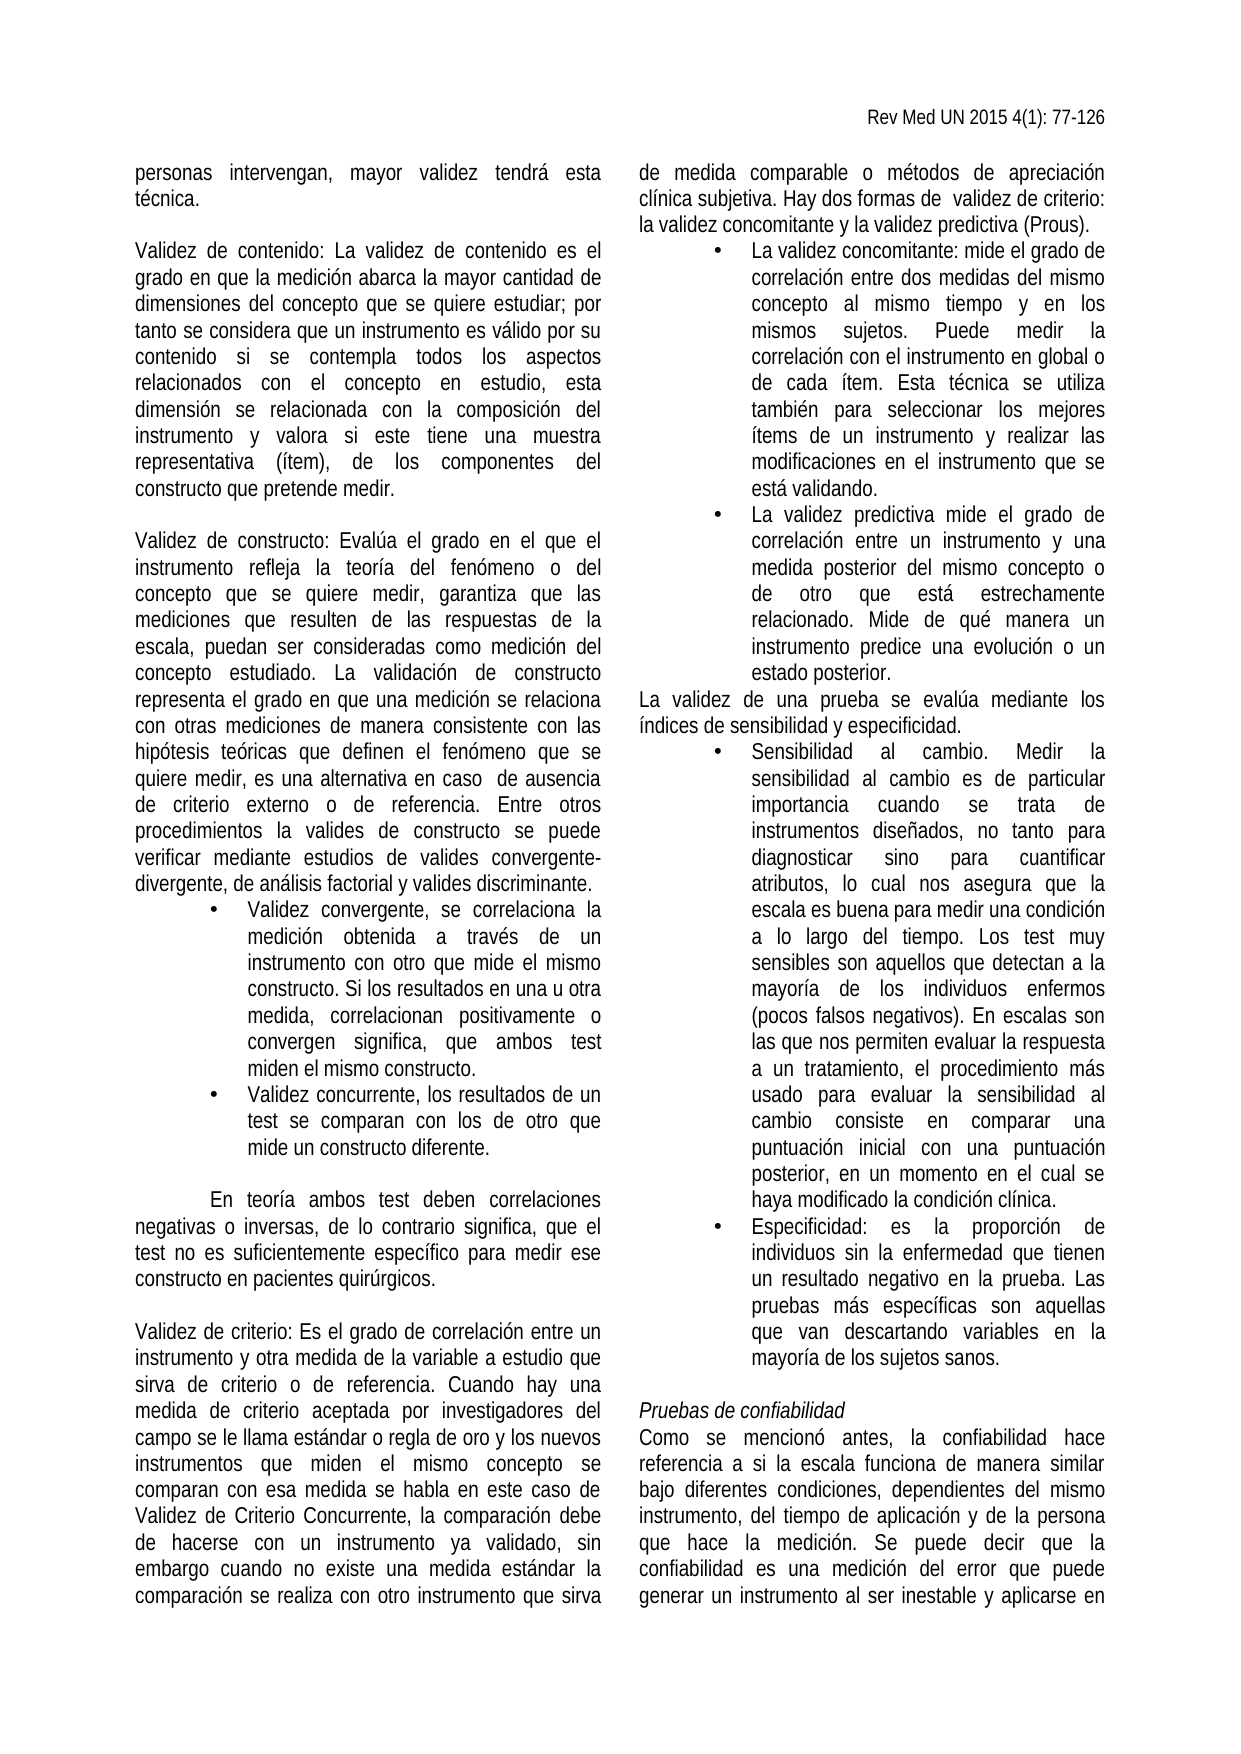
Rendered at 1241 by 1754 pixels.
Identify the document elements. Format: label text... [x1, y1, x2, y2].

text personas intervengan, mayor validez tendrá esta técnica. [135, 158, 601, 211]
text La validez de una prueba se evalúa mediante los índices de sensibilidad y especificidad. [639, 686, 1105, 738]
text Validez de constructo: Evalúa el grado en el que el instrumento refleja la teoría del fenómeno o del concepto que se quiere medir, garantiza que las mediciones que resulten de las respuestas de la escala, puedan ser consideradas como medición del concepto estudiado. La validación de constructo representa el grado en que una medición se relaciona con otras mediciones de manera consistente con las hipótesis teóricas que definen el fenómeno que se quiere medir, es una alternativa en caso de ausencia de criterio externo o de referencia. Entre otros procedimientos la valides de constructo se puede verificar mediante estudios de valides convergente-divergente, de análisis factorial y valides discriminante. [135, 527, 601, 896]
list Sensibilidad al cambio. Medir la sensibilidad al cambio es de particular importancia cuando se trata de instrumentos diseñados, no tanto para diagnosticar sino para cuantificar atributos, lo cual nos asegura que la escala es buena para medir una condición a lo largo del tiempo. Los test muy sensibles son aquellos que detectan a la mayoría de los individuos enfermos (pocos falsos negativos). En escalas son las que nos permiten evaluar la respuesta a un tratamiento, el procedimiento más usado para evaluar la sensibilidad al cambio consiste en comparar una puntuación inicial con una puntuación posterior, en un momento en el cual se haya modificado la condición clínica. [714, 738, 1105, 1213]
list Especificidad: es la proporción de individuos sin la enfermedad que tienen un resultado negativo en la prueba. Las pruebas más específicas son aquellas que van descartando variables en la mayoría de los sujetos sanos. [714, 1213, 1105, 1371]
list Validez concurrente, los resultados de un test se comparan con los de otro que mide un constructo diferente. [210, 1081, 601, 1160]
list La validez predictiva mide el grado de correlación entre un instrumento y una medida posterior del mismo concepto o de otro que está estrechamente relacionado. Mide de qué manera un instrumento predice una evolución o un estado posterior. [714, 501, 1105, 686]
text Validez de criterio: Es el grado de correlación entre un instrumento y otra medida de la variable a estudio que sirva de criterio o de referencia. Cuando hay una medida de criterio aceptada por investigadores del campo se le llama estándar o regla de oro y los nuevos instrumentos que miden el mismo concepto se comparan con esa medida se habla en este caso de Validez de Criterio Concurrente, la comparación debe de hacerse con un instrumento ya validado, sin embargo cuando no existe una medida estándar la comparación se realiza con otro instrumento que sirva [135, 1318, 601, 1608]
text Validez de contenido: La validez de contenido es el grado en que la medición abarca la mayor cantidad de dimensiones del concepto que se quiere estudiar; por tanto se considera que un instrumento es válido por su contenido si se contempla todos los aspectos relacionados con el concepto en estudio, esta dimensión se relacionada con la composición del instrumento y valora si este tiene una muestra representativa (ítem), de los componentes del constructo que pretende medir. [135, 237, 601, 501]
text de medida comparable o métodos de apreciación clínica subjetiva. Hay dos formas de validez de criterio: la validez concomitante y la validez predictiva (Prous). [639, 158, 1105, 237]
text En teoría ambos test deben correlaciones negativas o inversas, de lo contrario significa, que el test no es suficientemente específico para medir ese constructo en pacientes quirúrgicos. [135, 1186, 601, 1292]
text Como se mencionó antes, la confiabilidad hace referencia a si la escala funciona de manera similar bajo diferentes condiciones, dependientes del mismo instrumento, del tiempo de aplicación y de la persona que hace la medición. Se puede decir que la confiabilidad es una medición del error que puede generar un instrumento al ser inestable y aplicarse en [639, 1423, 1105, 1608]
text Pruebas de confiabilidad [639, 1397, 1105, 1423]
list Validez convergente, se correlaciona la medición obtenida a través de un instrumento con otro que mide el mismo constructo. Si los resultados en una u otra medida, correlacionan positivamente o convergen significa, que ambos test miden el mismo constructo. [210, 896, 601, 1081]
list La validez concomitante: mide el grado de correlación entre dos medidas del mismo concepto al mismo tiempo y en los mismos sujetos. Puede medir la correlación con el instrumento en global o de cada ítem. Esta técnica se utiliza también para seleccionar los mejores ítems de un instrumento y realizar las modificaciones en el instrumento que se está validando. [714, 237, 1105, 501]
